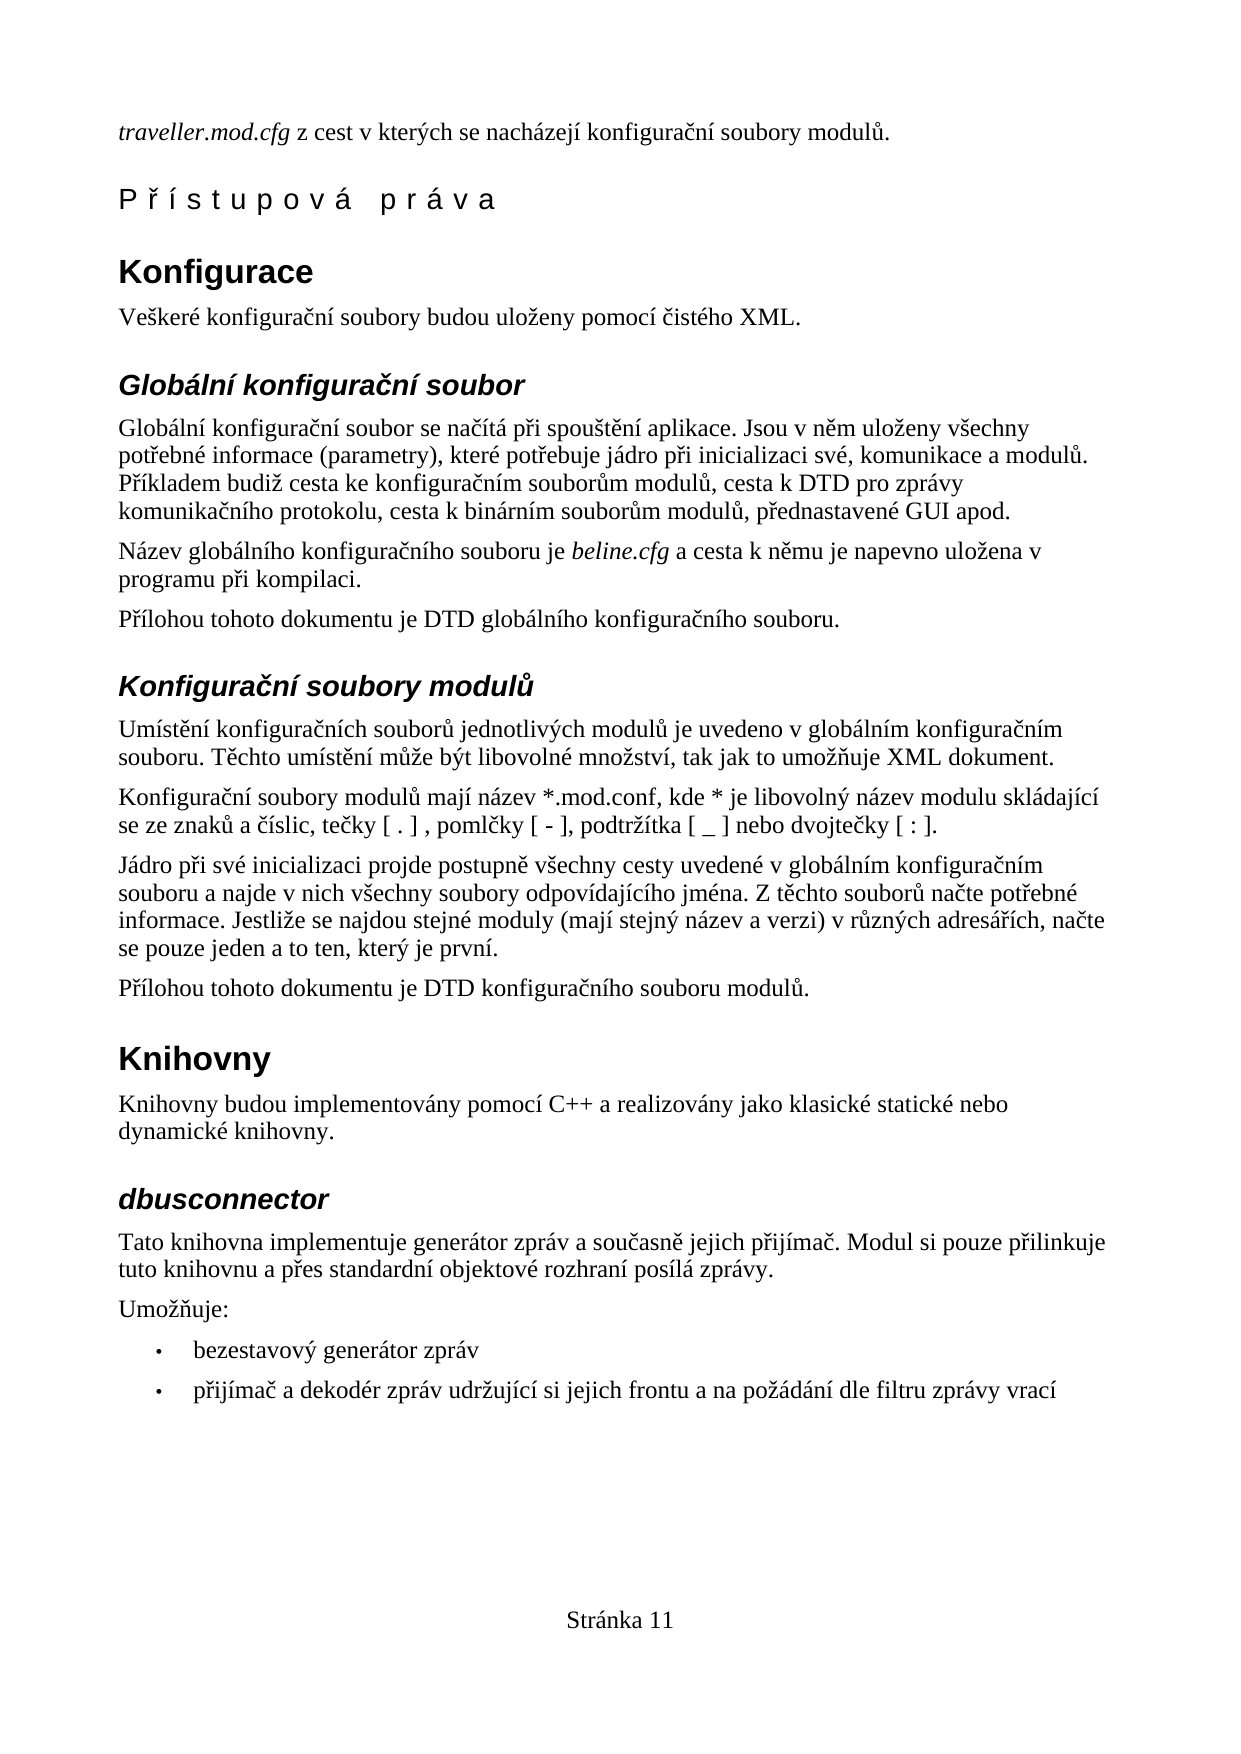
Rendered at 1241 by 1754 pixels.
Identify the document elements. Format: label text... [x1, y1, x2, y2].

subtitle Knihovny [118, 1040, 1122, 1077]
text Umožňuje: [118, 1296, 1122, 1323]
text Tato knihovna implementuje generátor zpráv a současně jejich přijímač. Modul si pouze přilinkuje tuto knihovnu a přes standardní objektové rozhraní posílá zprávy. [118, 1228, 1122, 1283]
subtitle dbusconnector [118, 1183, 1122, 1215]
text Přílohou tohoto dokumentu je DTD konfiguračního souboru modulů. [118, 974, 1122, 1002]
text Název globálního konfiguračního souboru je beline.cfg a cesta k němu je napevno uložena v programu při kompilaci. [118, 537, 1122, 592]
text traveller.mod.cfg z cest v kterých se nacházejí konfigurační soubory modulů. [118, 118, 1122, 146]
text Globální konfigurační soubor se načítá při spouštění aplikace. Jsou v něm uloženy všechny potřebné informace (parametry), které potřebuje jádro při inicializaci své, komunikace a modulů. Příkladem budiž cesta ke konfiguračním souborům modulů, cesta k DTD pro zprávy komunikačního protokolu, cesta k binárním souborům modulů, přednastavené GUI apod. [118, 414, 1122, 524]
subtitle Konfigurační soubory modulů [118, 670, 1122, 703]
list bezestavový generátor zpráv [156, 1336, 1122, 1363]
subtitle Přístupová práva [118, 183, 1122, 216]
text Konfigurační soubory modulů mají název *.mod.conf, kde * je libovolný název modulu skládající se ze znaků a číslic, tečky [ . ] , pomlčky [ - ], podtržítka [ _ ] nebo dvojtečky [ : ]. [118, 783, 1122, 839]
subtitle Konfigurace [118, 253, 1122, 291]
list přijímač a dekodér zpráv udržující si jejich frontu a na požádání dle filtru zprávy vrací [156, 1376, 1122, 1404]
text Jádro při své inicializaci projde postupně všechny cesty uvedené v globálním konfiguračním souboru a najde v nich všechny soubory odpovídajícího jména. Z těchto souborů načte potřebné informace. Jestliže se najdou stejné moduly (mají stejný název a verzi) v různých adresářích, načte se pouze jeden a to ten, který je první. [118, 851, 1122, 962]
text Veškeré konfigurační soubory budou uloženy pomocí čistého XML. [118, 303, 1122, 331]
text Knihovny budou implementovány pomocí C++ a realizovány jako klasické statické nebo dynamické knihovny. [118, 1090, 1122, 1145]
text Přílohou tohoto dokumentu je DTD globálního konfiguračního souboru. [118, 605, 1122, 633]
text Umístění konfiguračních souborů jednotlivých modulů je uvedeno v globálním konfiguračním souboru. Těchto umístění může být libovolné množství, tak jak to umožňuje XML dokument. [118, 715, 1122, 771]
subtitle Globální konfigurační soubor [118, 369, 1122, 401]
